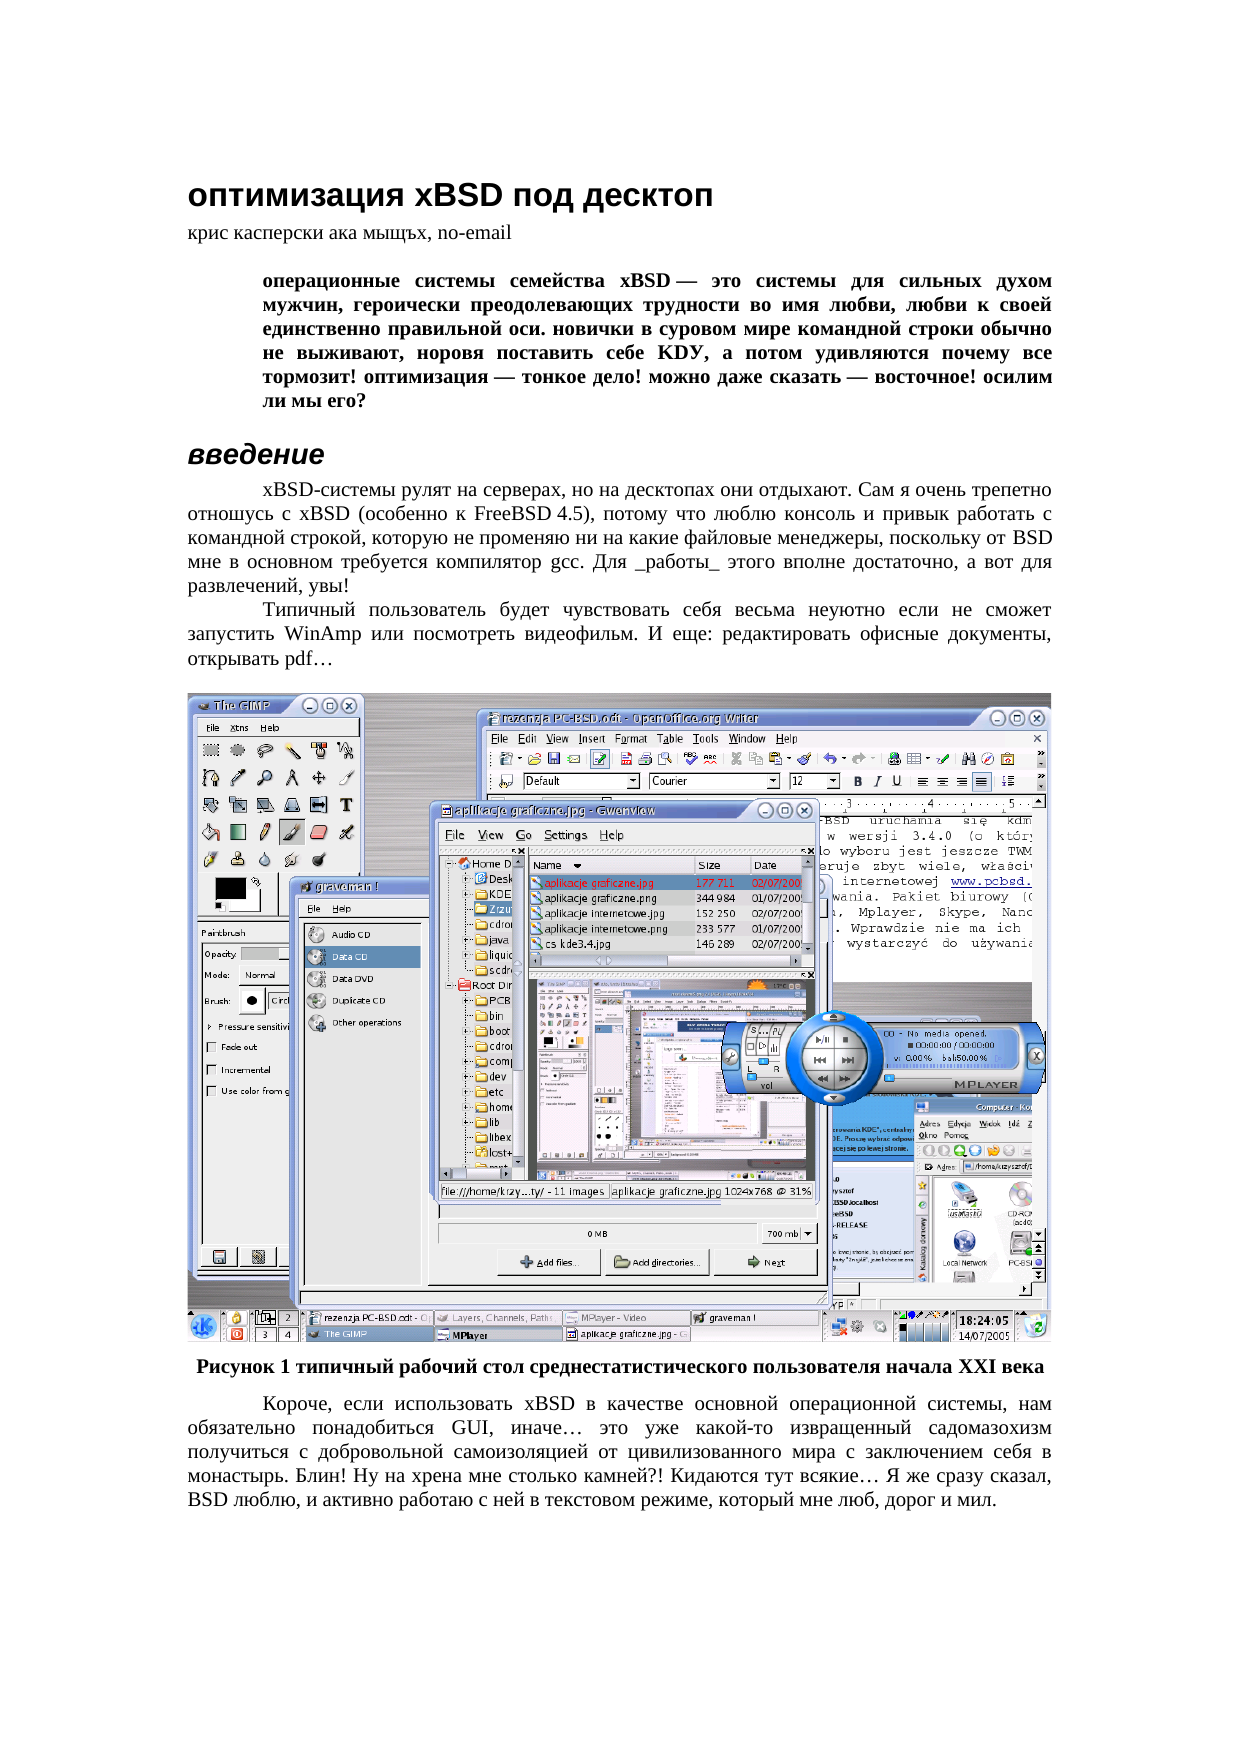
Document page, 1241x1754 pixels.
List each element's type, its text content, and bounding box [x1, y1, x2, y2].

text xBSD-системы рулят на серверах, но на десктопах они отдыхают. Сам я очень трепетно отношусь с xBSD (особенно к FreeBSD 4.5), потому что люблю консоль и привык работать с командной строкой, которую не променяю ни на какие файловые менеджеры, поскольку от BSD мне в основном требуется компилятор gcc. Для _работы_ этого вполне достаточно, а вот для развлечений, увы! [187, 477, 1053, 597]
subtitle введение [187, 437, 1053, 471]
text крис касперски ака мыщъх, no-email [187, 220, 1053, 244]
text Короче, если использовать xBSD в качестве основной операционной системы, нам обязательно понадобиться GUI, иначе… это уже какой-то извращенный садомазохизм получиться с добровольной самоизоляцией от цивилизованного мира с заключением себя в монастырь. Блин! Ну на хрена мне столько камней?! Кидаются тут всякие… Я же сразу сказал, BSD люблю, и активно работаю с ней в текстовом режиме, который мне люб, дорог и мил. [187, 1391, 1053, 1511]
text операционные системы семейства xBSD — это системы для сильных духом мужчин, героически преодолевающих трудности во имя любви, любви к своей единственно правильной оси. новички в суровом мире командной строки обычно не выживают, норовя поставить себе KDУ, а потом удивляются почему все тормозит! оптимизация — тонкое дело! можно даже сказать — восточное! осилим ли мы его? [262, 268, 1053, 412]
text Типичный пользователь будет чувствовать себя весьма неуютно если не сможет запустить WinAmp или посмотреть видеофильм. И еще: редактировать офисные документы, открывать pdf… [187, 597, 1053, 669]
picture [187, 693, 1052, 1342]
text Рисунок 1 типичный рабочий стол среднестатистического пользователя начала XXI века [187, 1354, 1053, 1378]
subtitle оптимизация xBSD под десктоп [187, 175, 1053, 213]
